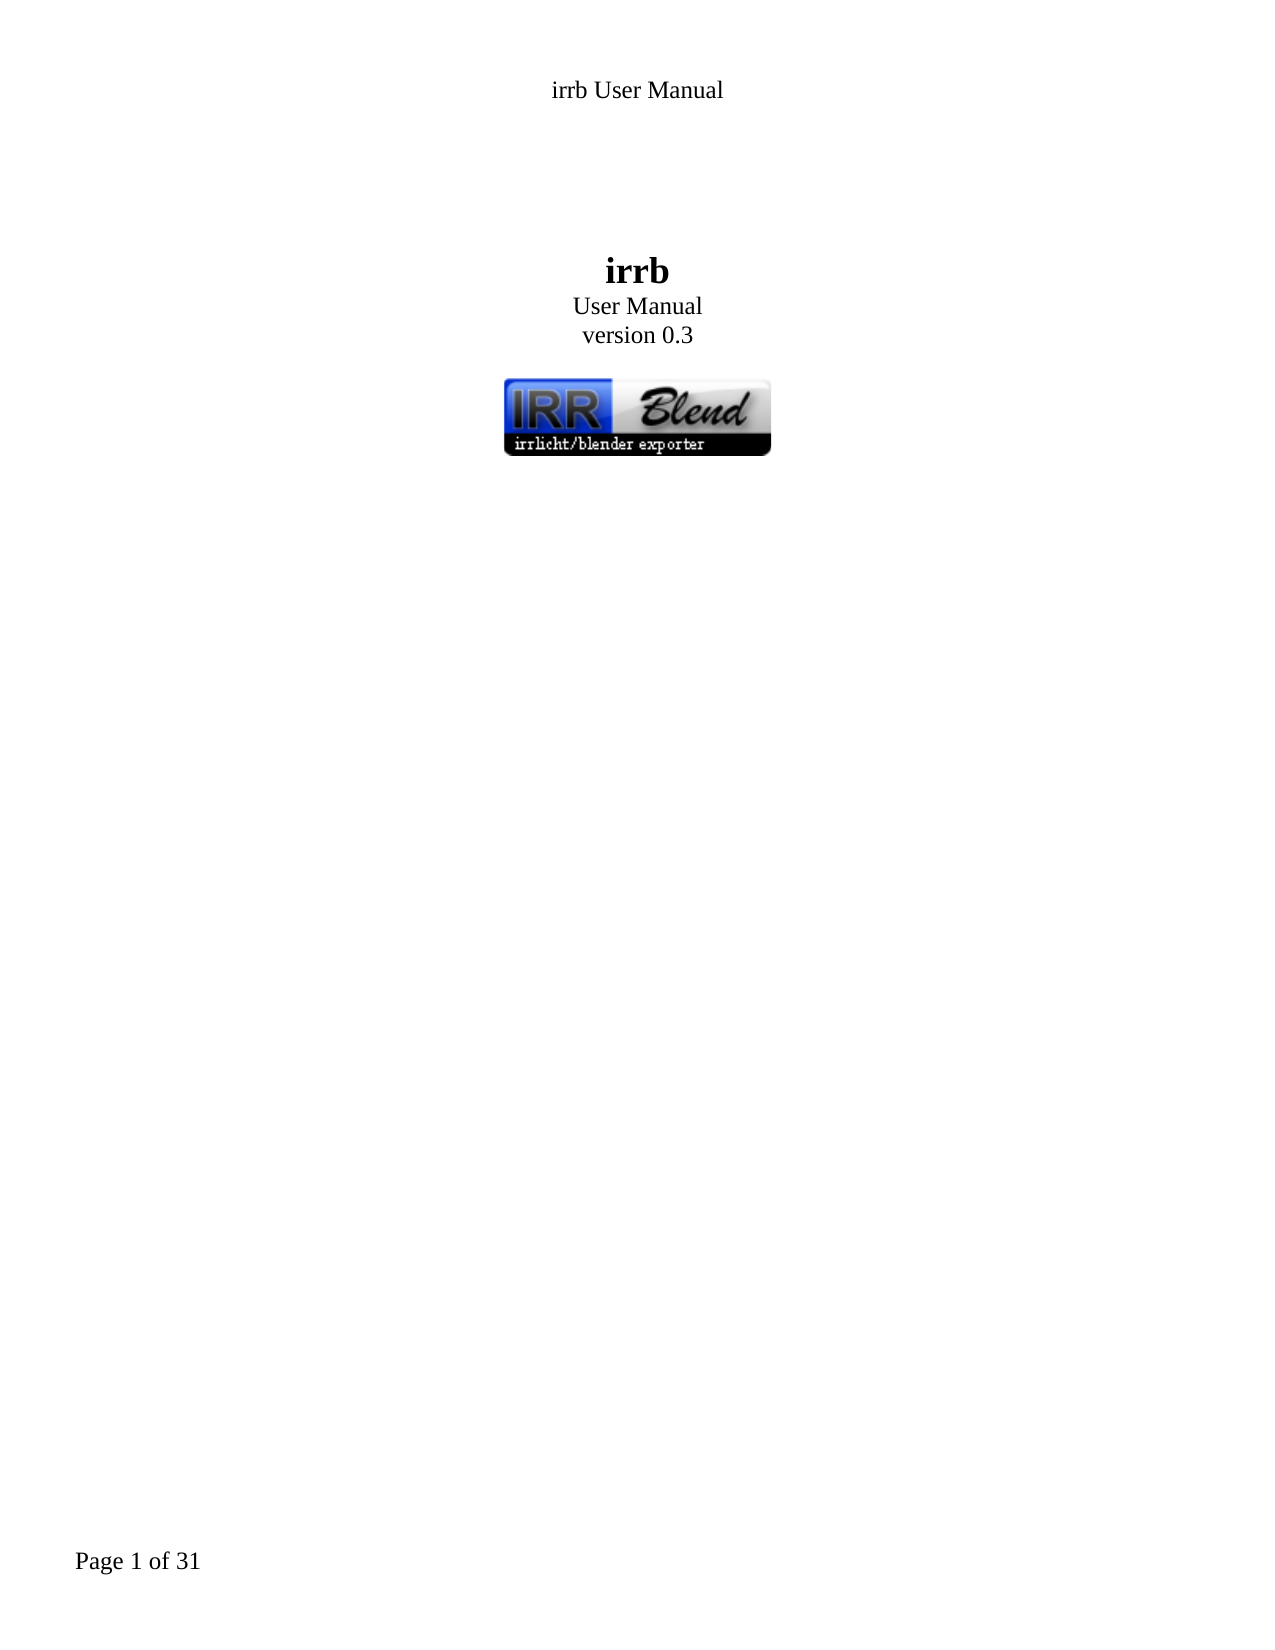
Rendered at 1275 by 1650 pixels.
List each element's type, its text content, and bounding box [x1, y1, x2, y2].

text irrb [75, 248, 1200, 291]
text User Manual [75, 291, 1200, 320]
picture [503, 377, 772, 456]
text version 0.3 [75, 320, 1200, 349]
